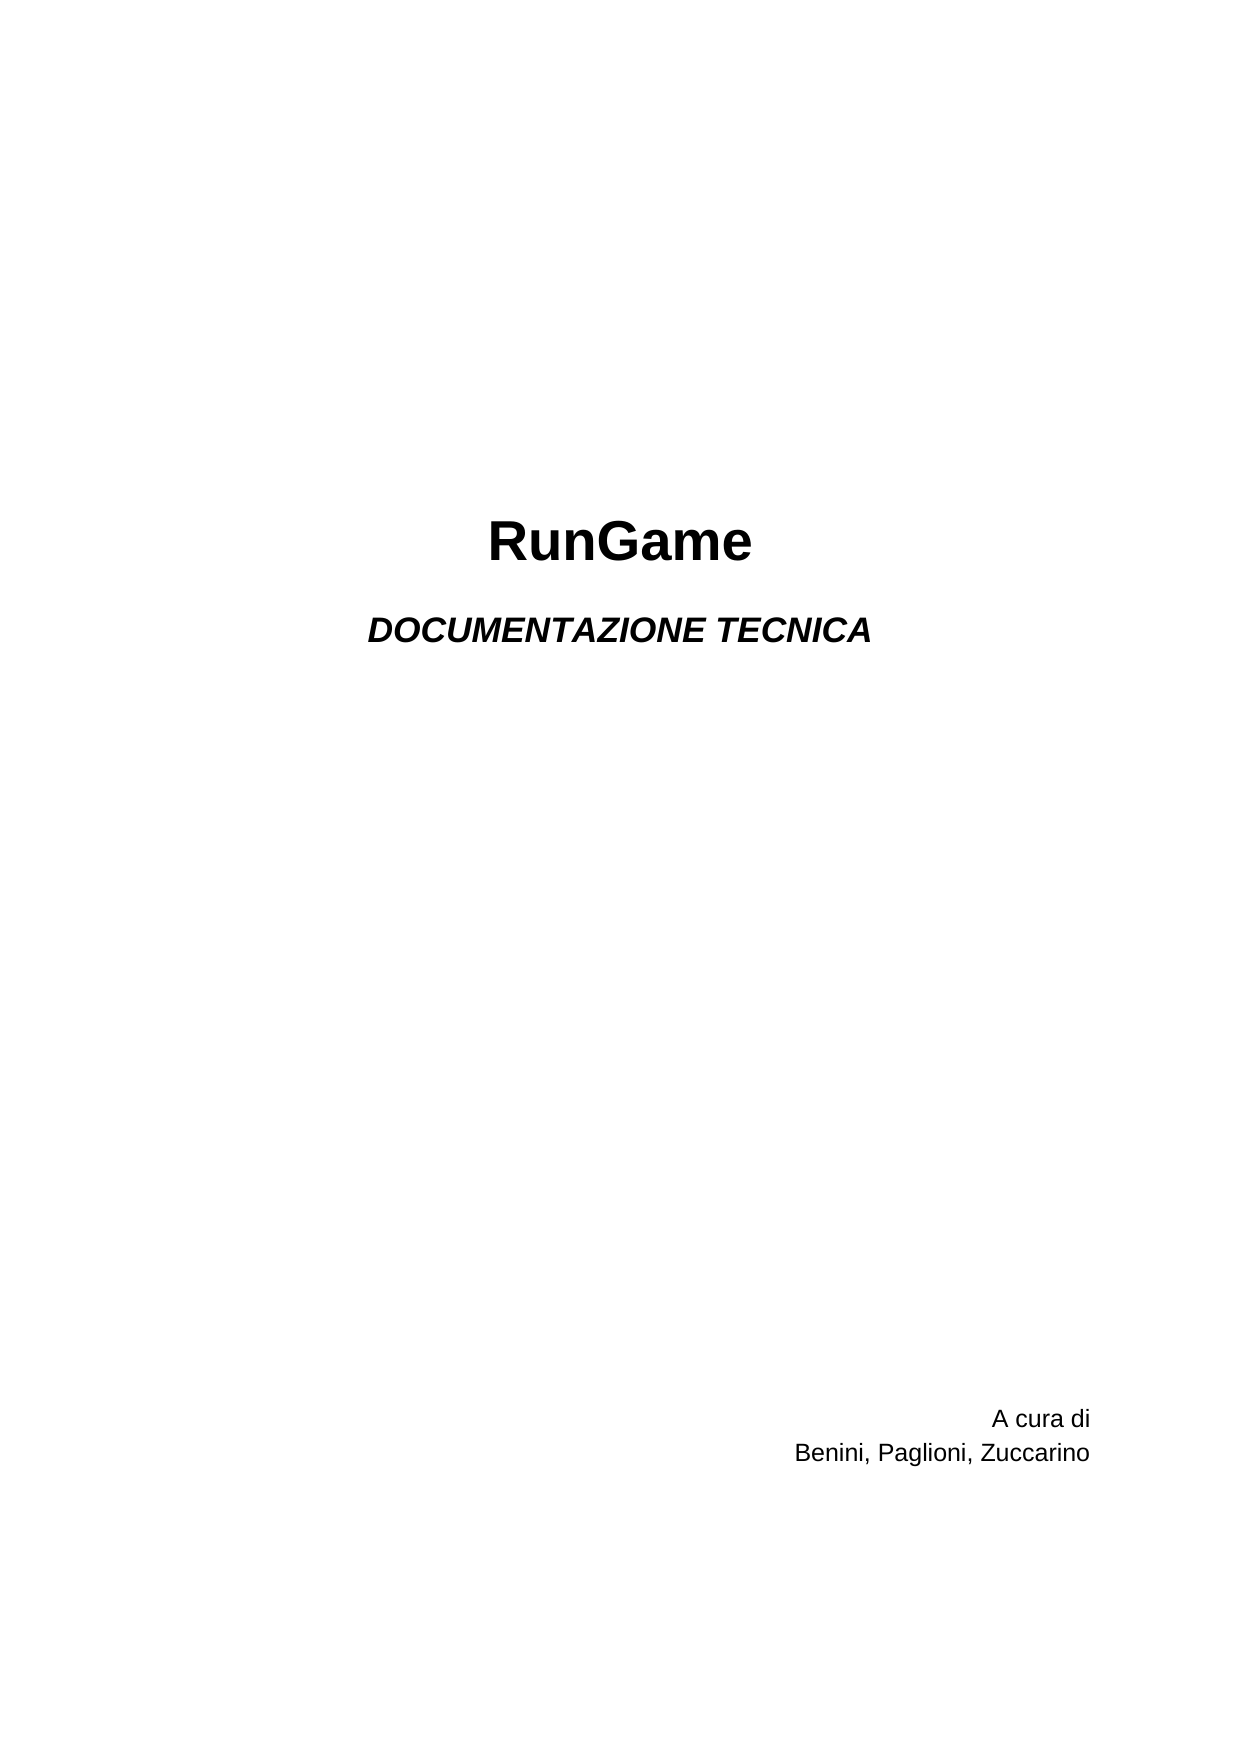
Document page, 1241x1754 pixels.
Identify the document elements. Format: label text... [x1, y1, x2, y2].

text Benini, Paglioni, Zuccarino [150, 1437, 1090, 1466]
text A cura di [150, 1404, 1090, 1433]
text RunGame [150, 507, 1090, 572]
text DOCUMENTAZIONE TECNICA [150, 609, 1090, 650]
